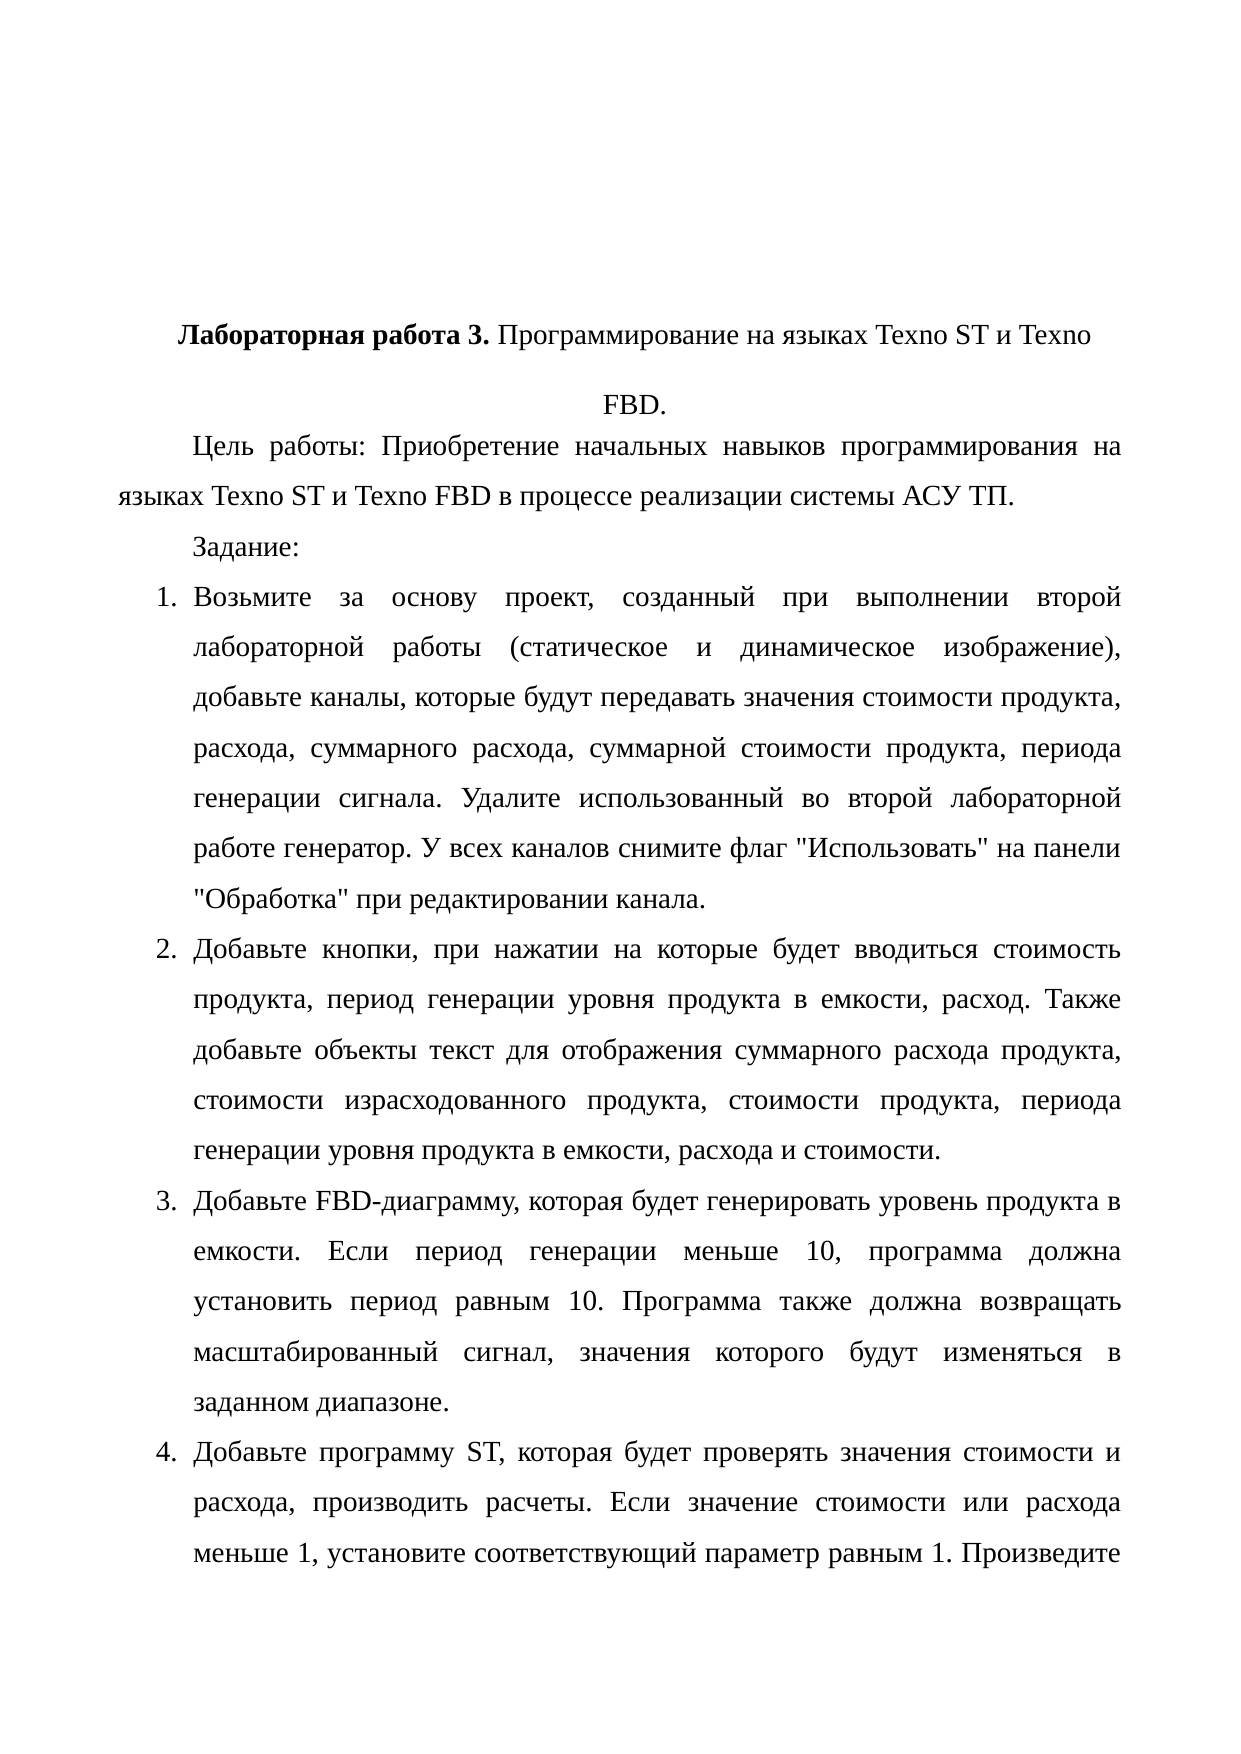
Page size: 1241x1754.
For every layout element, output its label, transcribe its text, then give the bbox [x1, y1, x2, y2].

subtitle Лабораторная работа 3. Программирование на языках Texno ST и Texno FBD. [147, 288, 1122, 428]
text Задание: [118, 529, 1122, 562]
list Добавьте FBD-диаграмму, которая будет генерировать уровень продукта в емкости. Если период генерации меньше 10, программа должна установить период равным 10. Программа также должна возвращать масштабированный сигнал, значения которого будут изменяться в заданном диапазоне. [156, 1183, 1122, 1417]
list Добавьте программу ST, которая будет проверять значения стоимости и расхода, производить расчеты. Если значение стоимости или расхода меньше 1, установите соответствующий параметр равным 1. Произведите [156, 1434, 1122, 1568]
list Добавьте кнопки, при нажатии на которые будет вводиться стоимость продукта, период генерации уровня продукта в емкости, расход. Также добавьте объекты текст для отображения суммарного расхода продукта, стоимости израсходованного продукта, стоимости продукта, периода генерации уровня продукта в емкости, расхода и стоимости. [156, 931, 1122, 1166]
text Цель работы: Приобретение начальных навыков программирования на языках Texno ST и Texno FBD в процессе реализации системы АСУ ТП. [118, 428, 1122, 512]
list Возьмите за основу проект, созданный при выполнении второй лабораторной работы (статическое и динамическое изображение), добавьте каналы, которые будут передавать значения стоимости продукта, расхода, суммарного расхода, суммарной стоимости продукта, периода генерации сигнала. Удалите использованный во второй лабораторной работе генератор. У всех каналов снимите флаг "Использовать" на панели "Обработка" при редактировании канала. [156, 579, 1122, 914]
